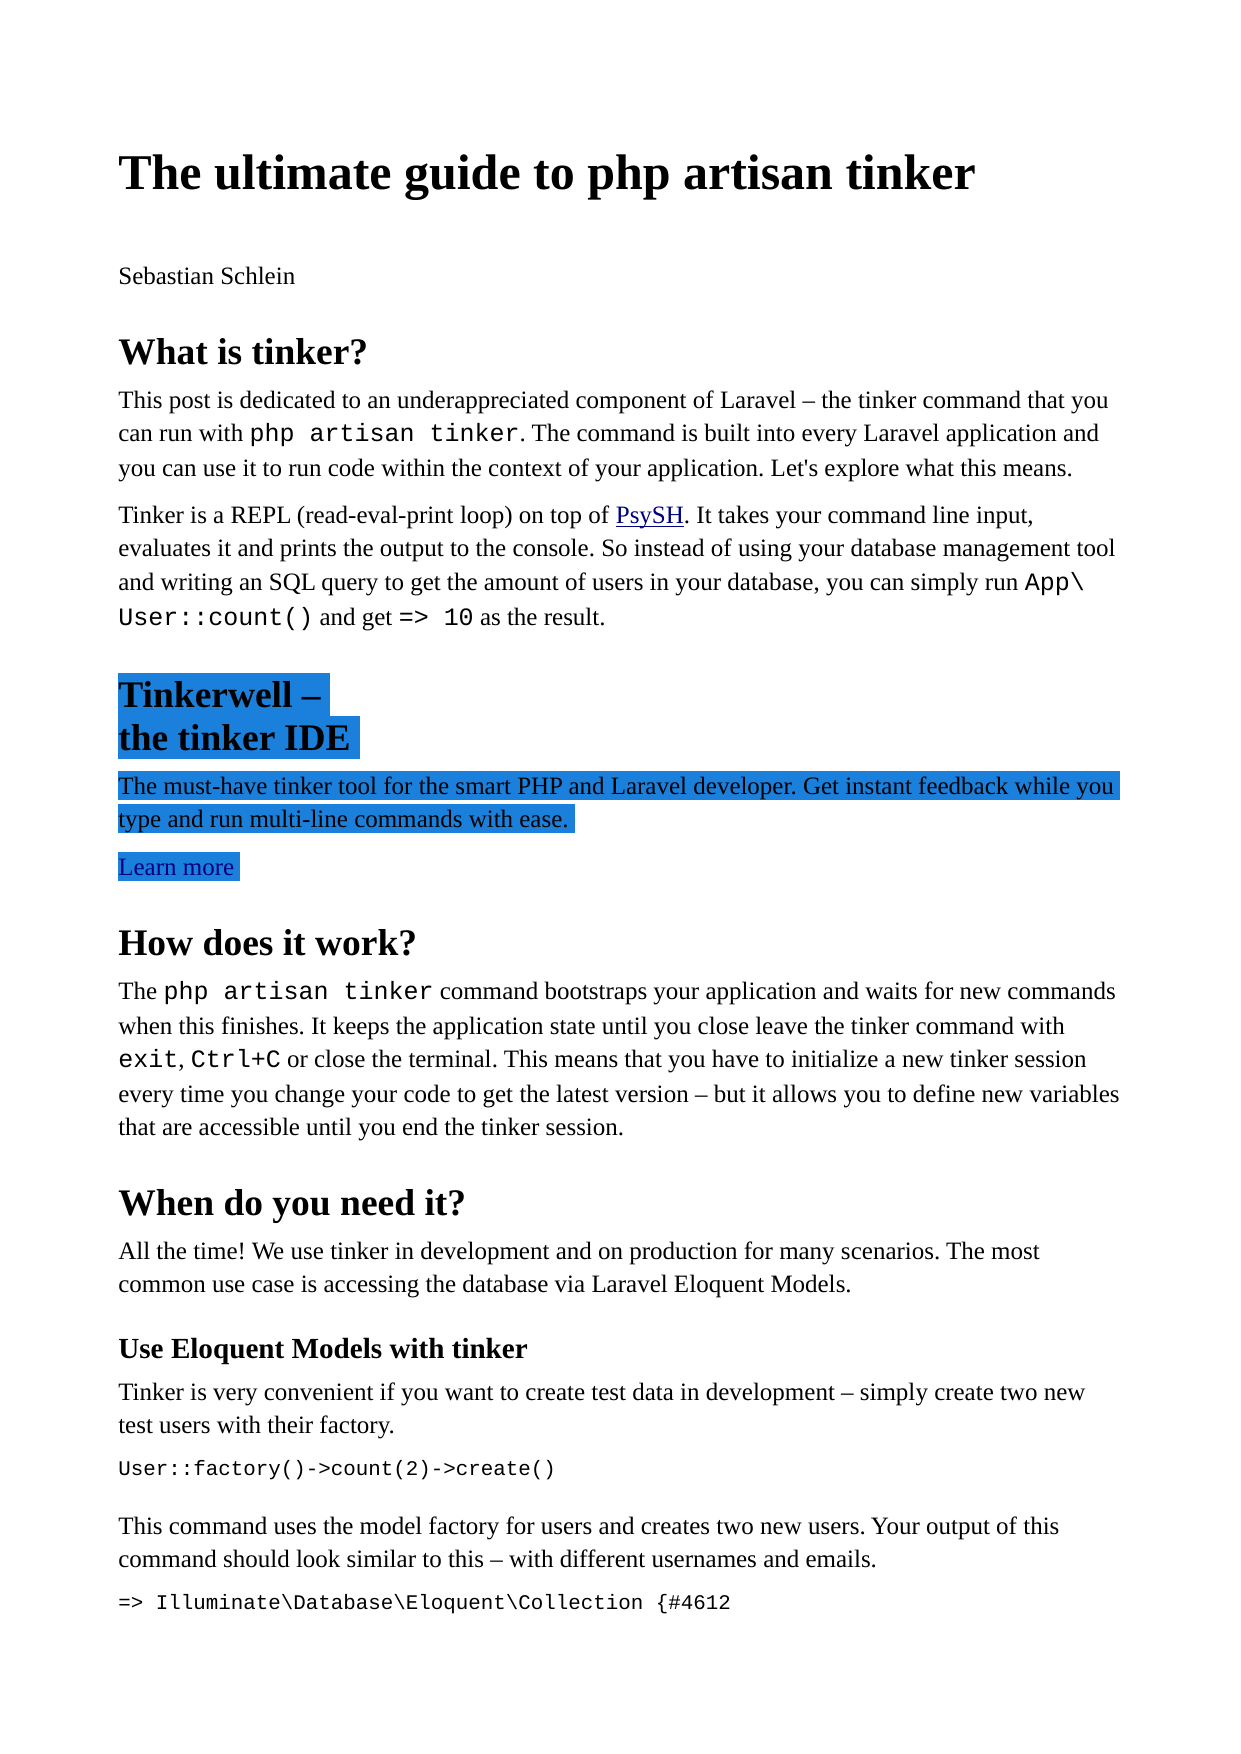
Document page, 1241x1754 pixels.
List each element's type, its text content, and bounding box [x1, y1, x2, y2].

text This command uses the model factory for users and creates two new users. Your output of this command should look similar to this – with different usernames and emails. [118, 1511, 1122, 1573]
text Sebastian Schlein [118, 261, 1122, 289]
subtitle Tinkerwell – the tinker IDE [118, 672, 1122, 759]
text Learn more [118, 852, 1122, 881]
text Tinker is very convenient if you want to create test data in development – simply create two new test users with their factory. [118, 1377, 1122, 1439]
text => Illuminate\Database\Eloquent\Collection {#4612 [118, 1592, 1122, 1616]
text The must-have tinker tool for the smart PHP and Laravel developer. Get instant feedback while you type and run multi-line commands with ease. [118, 771, 1122, 833]
text The php artisan tinker command bootstraps your application and waits for new commands when this finishes. It keeps the application state until you close leave the tinker command with exit, Ctrl+C or close the terminal. This means that you have to initialize a new tinker session every time you change your code to get the latest version – but it allows you to define new variables that are accessible until you end the tinker session. [118, 976, 1122, 1141]
subtitle What is tinker? [118, 329, 1122, 372]
text All the time! We use tinker in development and on production for many scenarios. The most common use case is accessing the database via Laravel Eloquent Models. [118, 1236, 1122, 1298]
subtitle Use Eloquent Models with tinker [118, 1331, 1122, 1365]
subtitle When do you need it? [118, 1181, 1122, 1224]
text Tinker is a REPL (read-eval-print loop) on top of PsySH. It takes your command line input, evaluates it and prints the output to the console. So instead of using your database management tool and writing an SQL query to get the amount of users in your database, you can simply run App\User::count() and get => 10 as the result. [118, 501, 1122, 632]
text User::factory()->count(2)->create() [118, 1458, 1122, 1482]
subtitle The ultimate guide to php artisan tinker [118, 143, 1122, 201]
text This post is dedicated to an underappreciated component of Laravel – the tinker command that you can run with php artisan tinker. The command is built into every Laravel application and you can use it to run code within the context of your application. Let's explore what this means. [118, 385, 1122, 482]
subtitle How does it work? [118, 920, 1122, 963]
